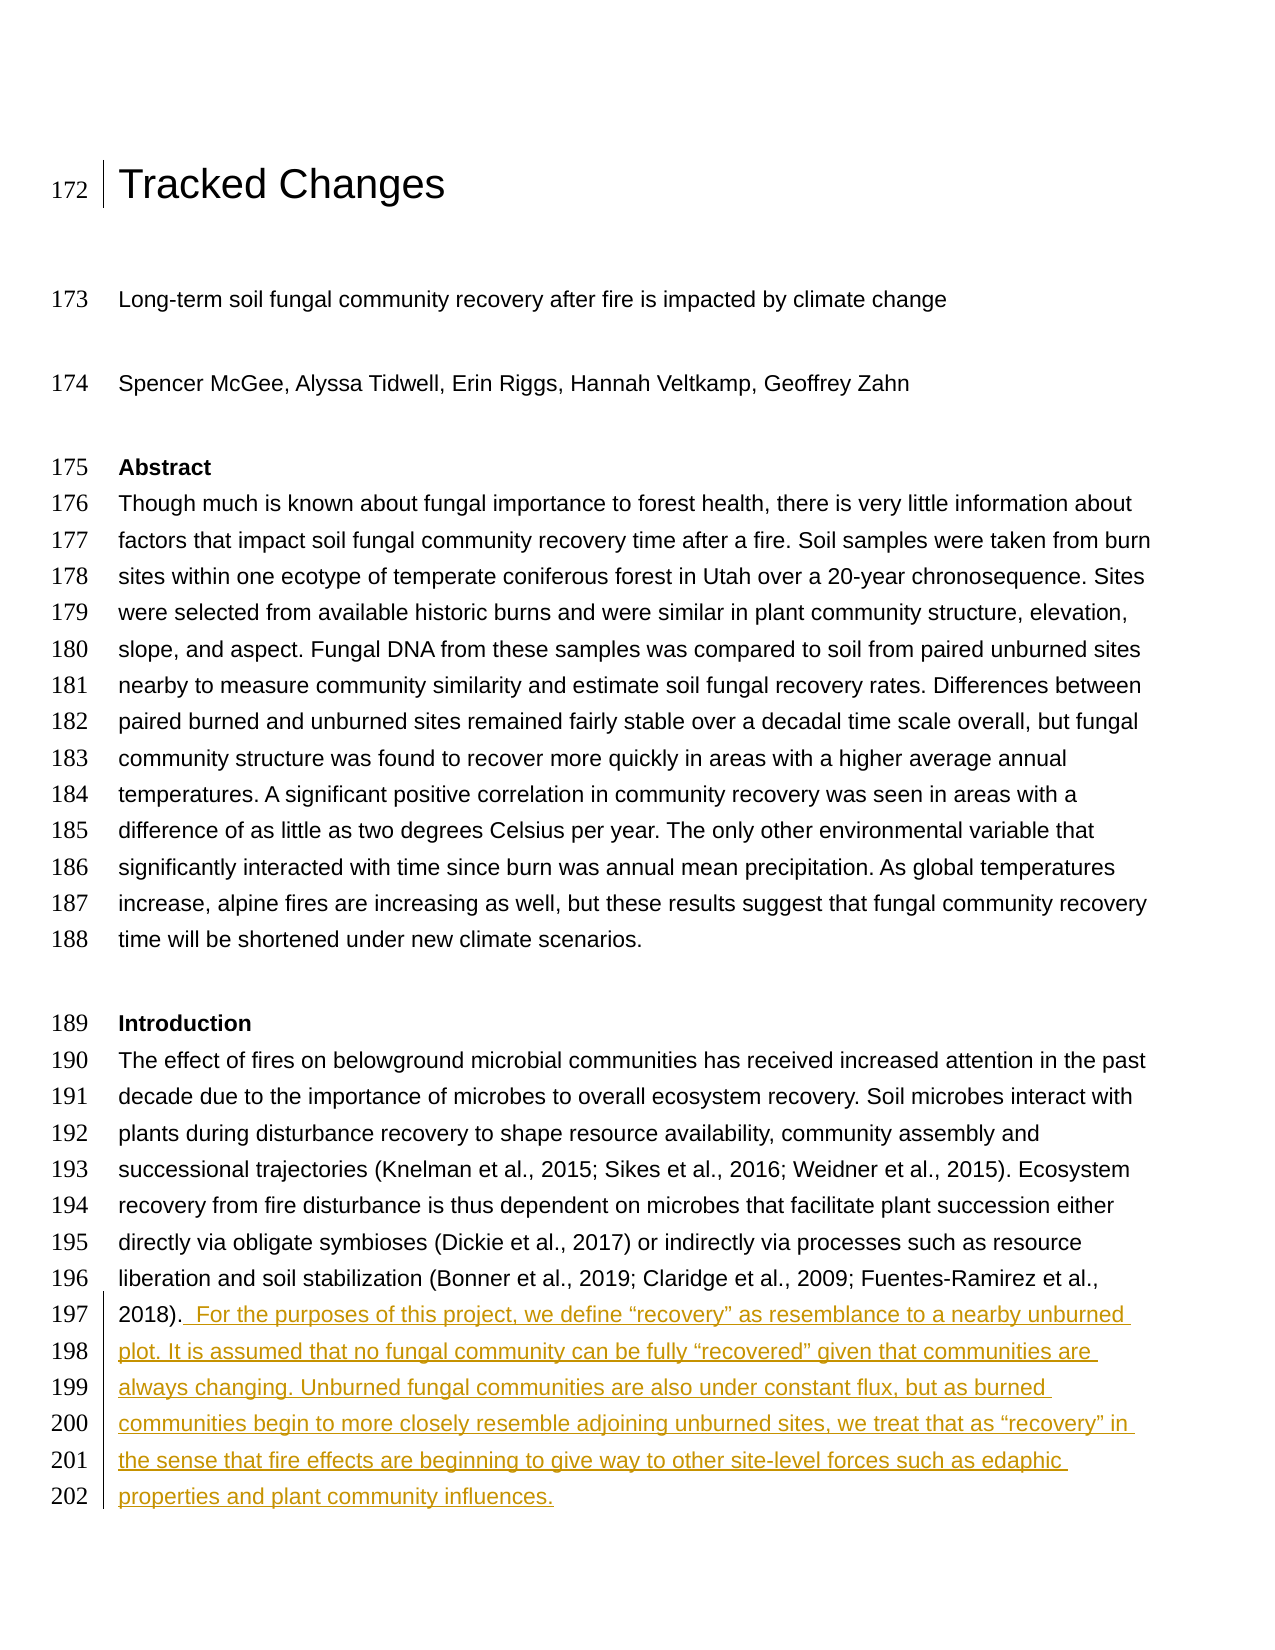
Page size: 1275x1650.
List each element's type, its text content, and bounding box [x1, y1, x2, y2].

text Though much is known about fungal importance to forest health, there is very little information about factors that impact soil fungal community recovery time after a fire. Soil samples were taken from burn sites within one ecotype of temperate coniferous forest in Utah over a 20-year chronosequence. Sites were selected from available historic burns and were similar in plant community structure, elevation, slope, and aspect. Fungal DNA from these samples was compared to soil from paired unburned sites nearby to measure community similarity and estimate soil fungal recovery rates. Differences between paired burned and unburned sites remained fairly stable over a decadal time scale overall, but fungal community structure was found to recover more quickly in areas with a higher average annual temperatures. A significant positive correlation in community recovery was seen in areas with a difference of as little as two degrees Celsius per year. The only other environmental variable that significantly interacted with time since burn was annual mean precipitation. As global temperatures increase, alpine fires are increasing as well, but these results suggest that fungal community recovery time will be shortened under new climate scenarios. [118, 490, 1157, 953]
text Spencer McGee, Alyssa Tidwell, Erin Riggs, Hannah Veltkamp, Geoffrey Zahn [118, 370, 1157, 396]
subtitle Tracked Changes [118, 160, 1157, 208]
text Introduction [118, 1010, 1157, 1037]
text Abstract [118, 454, 1157, 480]
text Long-term soil fungal community recovery after fire is impacted by climate change [118, 286, 1157, 312]
text The effect of fires on belowground microbial communities has received increased attention in the past decade due to the importance of microbes to overall ecosystem recovery. Soil microbes interact with plants during disturbance recovery to shape resource availability, community assembly and successional trajectories (Knelman et al., 2015; Sikes et al., 2016; Weidner et al., 2015). Ecosystem recovery from fire disturbance is thus dependent on microbes that facilitate plant succession either directly via obligate symbioses (Dickie et al., 2017) or indirectly via processes such as resource liberation and soil stabilization (Bonner et al., 2019; Claridge et al., 2009; Fuentes-Ramirez et al., 2018). For the purposes of this project, we define “recovery” as resemblance to a nearby unburned plot. It is assumed that no fungal community can be fully “recovered” given that communities are always changing. Unburned fungal communities are also under constant flux, but as burned communities begin to more closely resemble adjoining unburned sites, we treat that as “recovery” in the sense that fire effects are beginning to give way to other site-level forces such as edaphic properties and plant community influences. [118, 1047, 1157, 1509]
